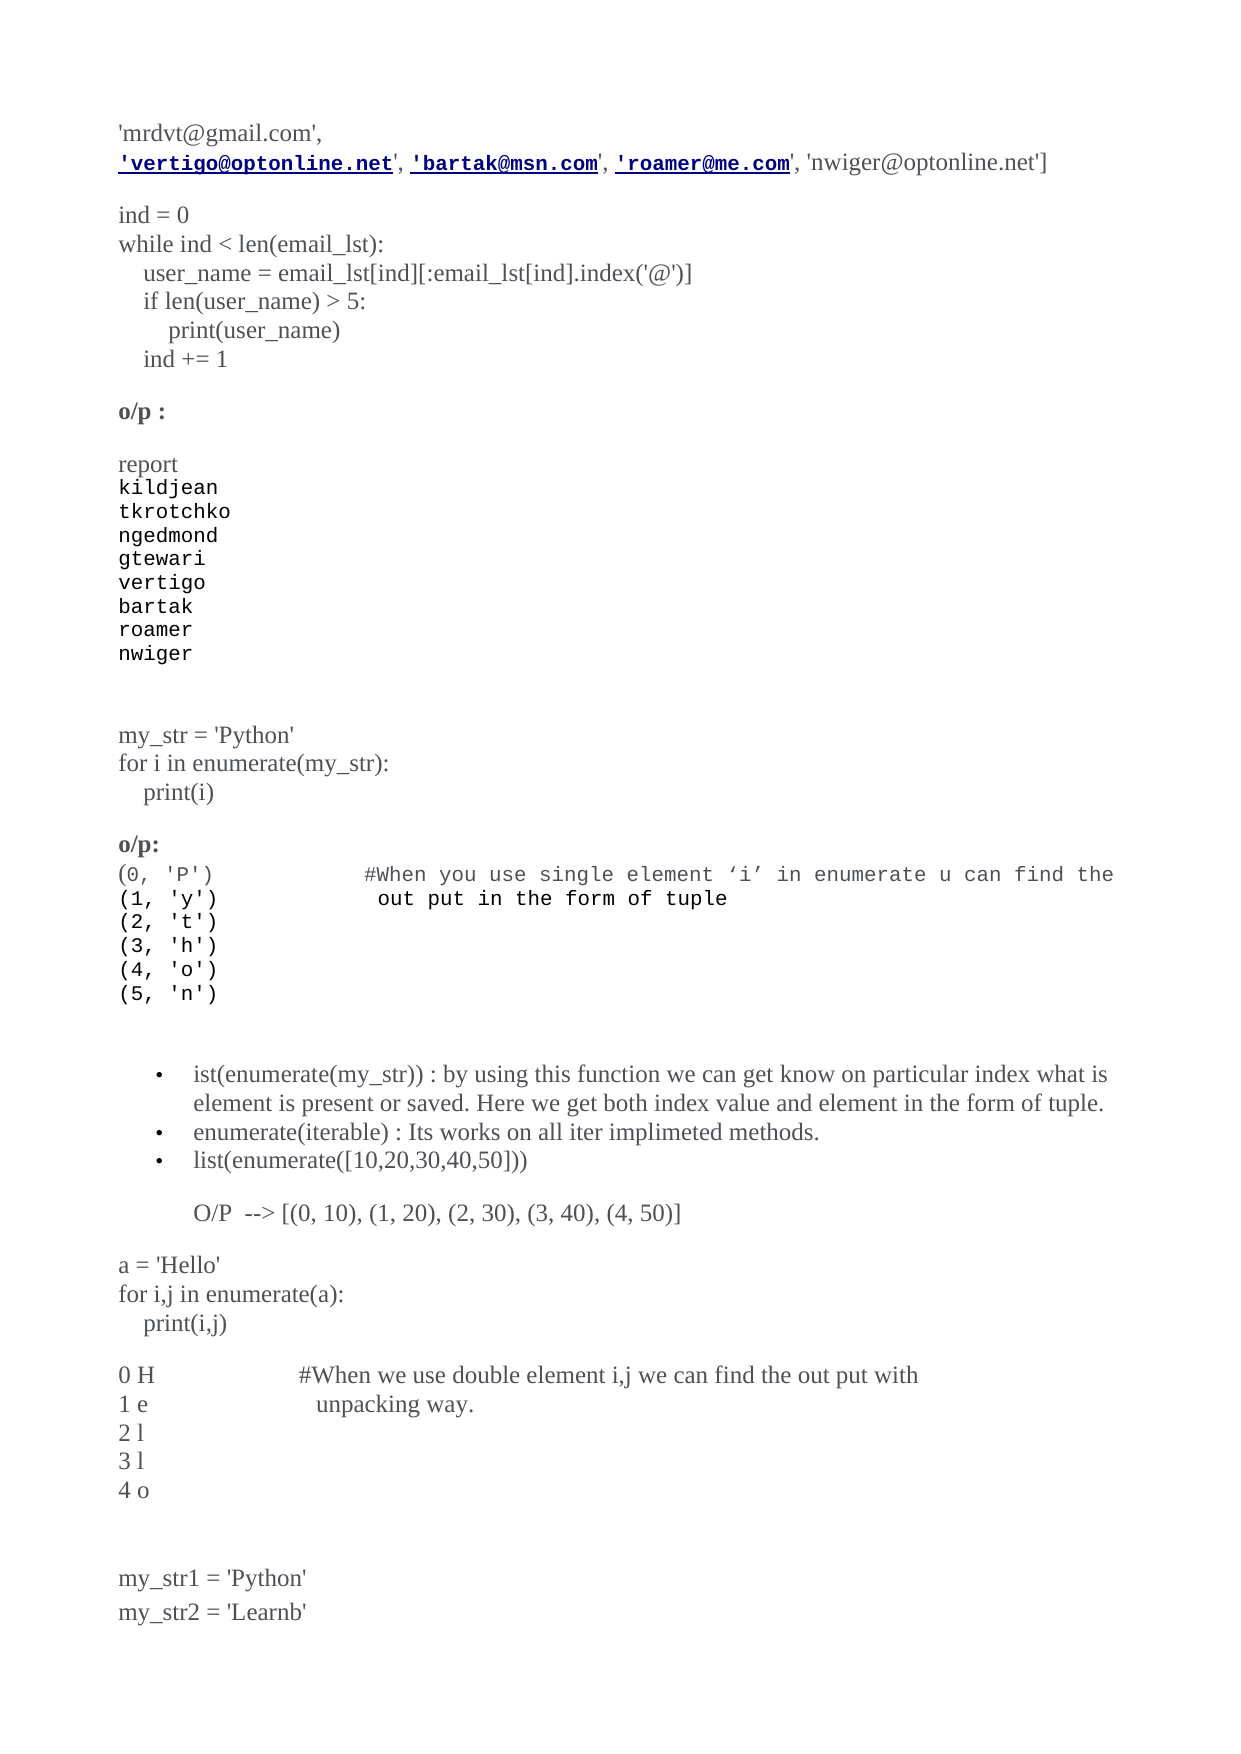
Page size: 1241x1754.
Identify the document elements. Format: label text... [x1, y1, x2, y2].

list ist(enumerate(my_str)) : by using this function we can get know on particular index what is element is present or saved. Here we get both index value and element in the form of tuple. [156, 1059, 1122, 1117]
text (5, 'n') [118, 982, 1122, 1006]
text print(i,j) [118, 1308, 1122, 1337]
text (3, 'h') [118, 935, 1122, 959]
text my_str1 = 'Python' [118, 1563, 1122, 1592]
text 3 l [118, 1446, 1122, 1475]
text 1 e unpacking way. [118, 1389, 1122, 1418]
text my_str = 'Python' [118, 720, 1122, 748]
text 2 l [118, 1418, 1122, 1446]
text gtewari [118, 548, 1122, 572]
text 4 o [118, 1475, 1122, 1504]
text nwiger [118, 643, 1122, 667]
list enumerate(iterable) : Its works on all iter implimeted methods. [156, 1117, 1122, 1146]
text ind = 0 [118, 200, 1122, 229]
text kildjean [118, 477, 1122, 501]
text (2, 't') [118, 912, 1122, 935]
text bartak [118, 596, 1122, 619]
text report [118, 449, 1122, 477]
list O/P --> [(0, 10), (1, 20), (2, 30), (3, 40), (4, 50)] [156, 1198, 1122, 1227]
text for i,j in enumerate(a): [118, 1279, 1122, 1308]
text if len(user_name) > 5: [118, 286, 1122, 315]
text 'mrdvt@gmail.com', [118, 118, 1122, 147]
list list(enumerate([10,20,30,40,50])) [156, 1146, 1122, 1174]
text for i in enumerate(my_str): [118, 748, 1122, 777]
text ngedmond [118, 525, 1122, 548]
text a = 'Hello' [118, 1250, 1122, 1279]
text o/p: [118, 829, 1122, 858]
text roamer [118, 619, 1122, 643]
text 'vertigo@optonline.net', 'bartak@msn.com', 'roamer@me.com', 'nwiger@optonline.net'] [118, 147, 1122, 176]
text vertigo [118, 572, 1122, 596]
text (0, 'P') #When you use single element ‘i’ in enumerate u can find the [118, 858, 1122, 888]
text my_str2 = 'Learnb' [118, 1597, 1122, 1626]
text 0 H #When we use double element i,j we can find the out put with [118, 1360, 1122, 1389]
text o/p : [118, 396, 1122, 425]
text (1, 'y') out put in the form of tuple [118, 888, 1122, 912]
text print(i) [118, 777, 1122, 806]
text while ind < len(email_lst): [118, 229, 1122, 258]
text ind += 1 [118, 344, 1122, 373]
text print(user_name) [118, 315, 1122, 344]
text tkrotchko [118, 501, 1122, 525]
text user_name = email_lst[ind][:email_lst[ind].index('@')] [118, 258, 1122, 286]
text (4, 'o') [118, 959, 1122, 982]
